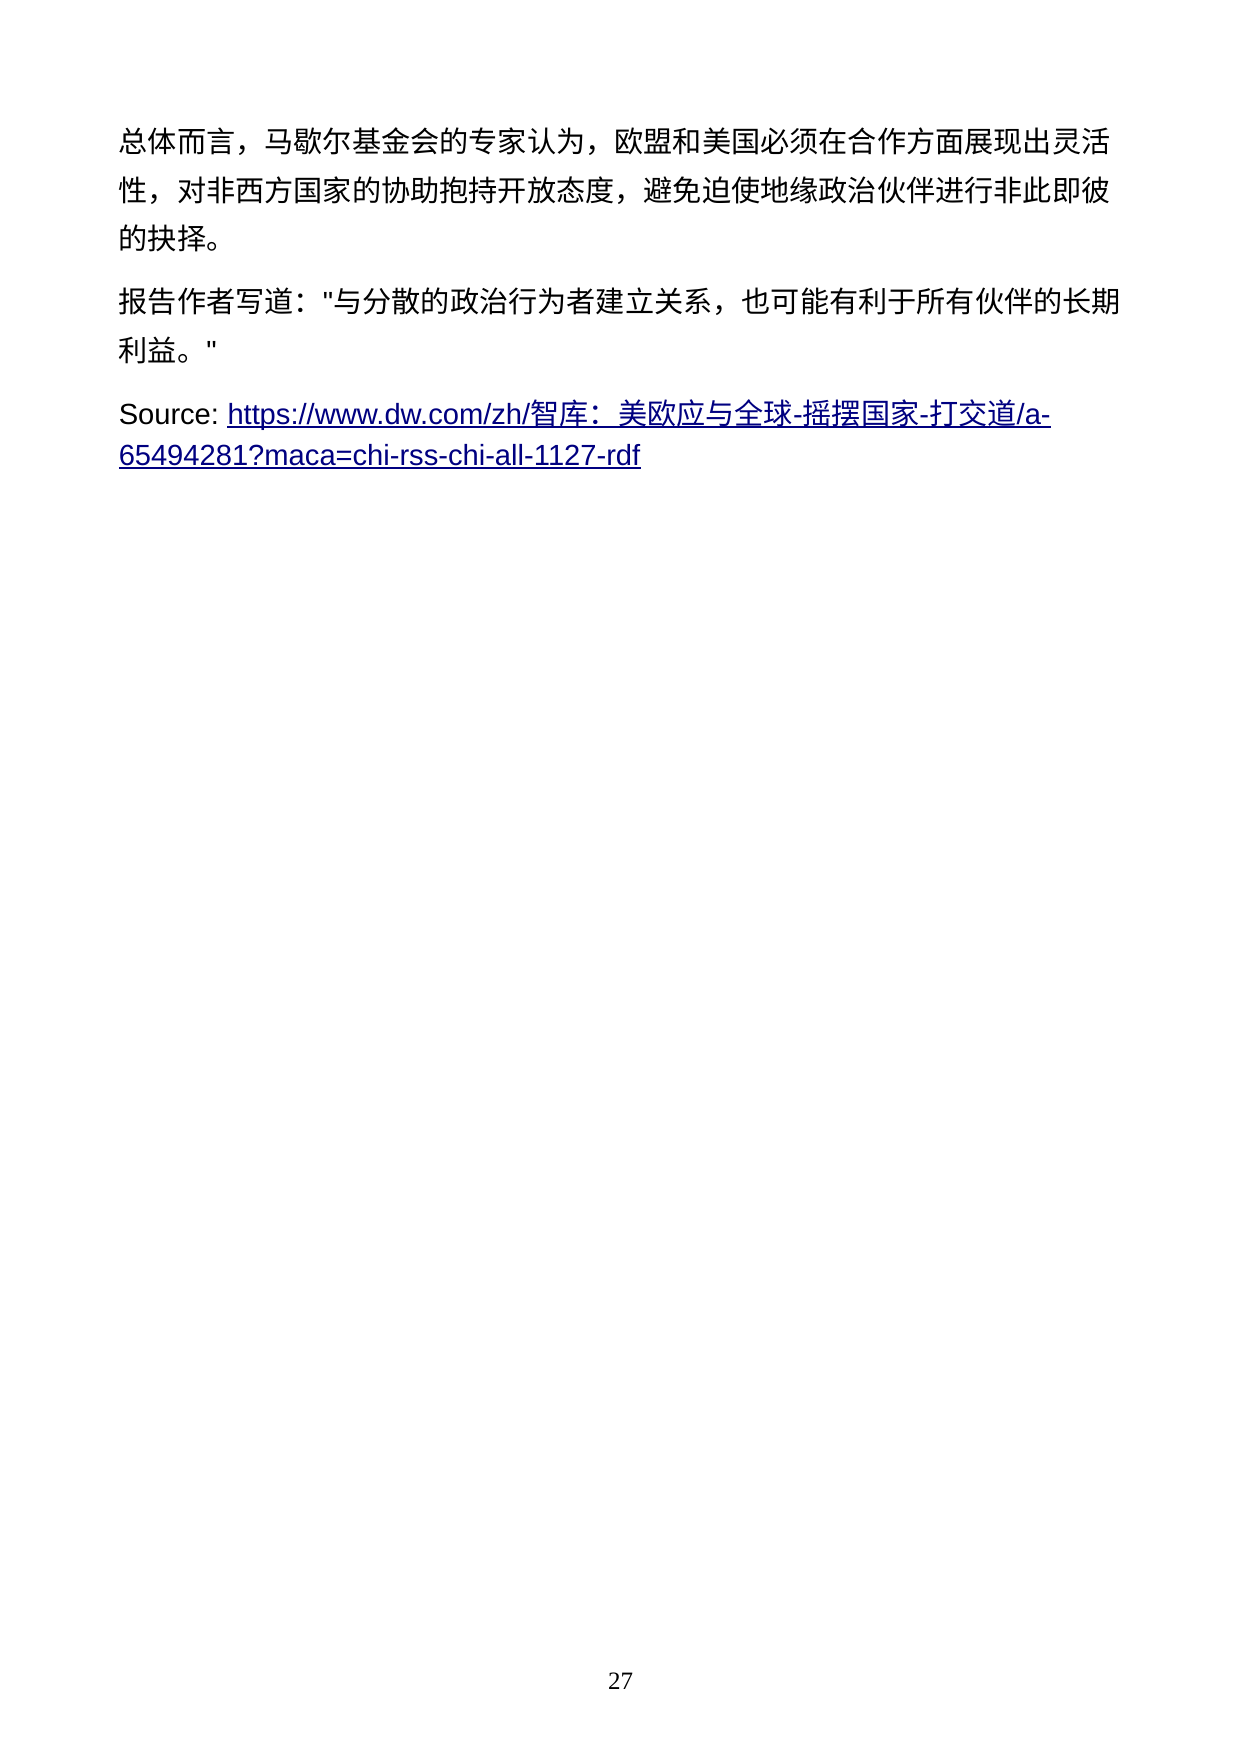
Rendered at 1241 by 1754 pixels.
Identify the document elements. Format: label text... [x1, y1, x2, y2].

text Source: https://www.dw.com/zh/智库：美欧应与全球-摇摆国家-打交道/a-65494281?maca=chi-rss-chi-all-1127-rdf [118, 390, 1122, 471]
text 总体而言，马歇尔基金会的专家认为，欧盟和美国必须在合作方面展现出灵活性，对非西方国家的协助抱持开放态度，避免迫使地缘政治伙伴进行非此即彼的抉择。 [118, 118, 1122, 258]
text 报告作者写道："与分散的政治行为者建立关系，也可能有利于所有伙伴的长期利益。" [118, 279, 1122, 369]
